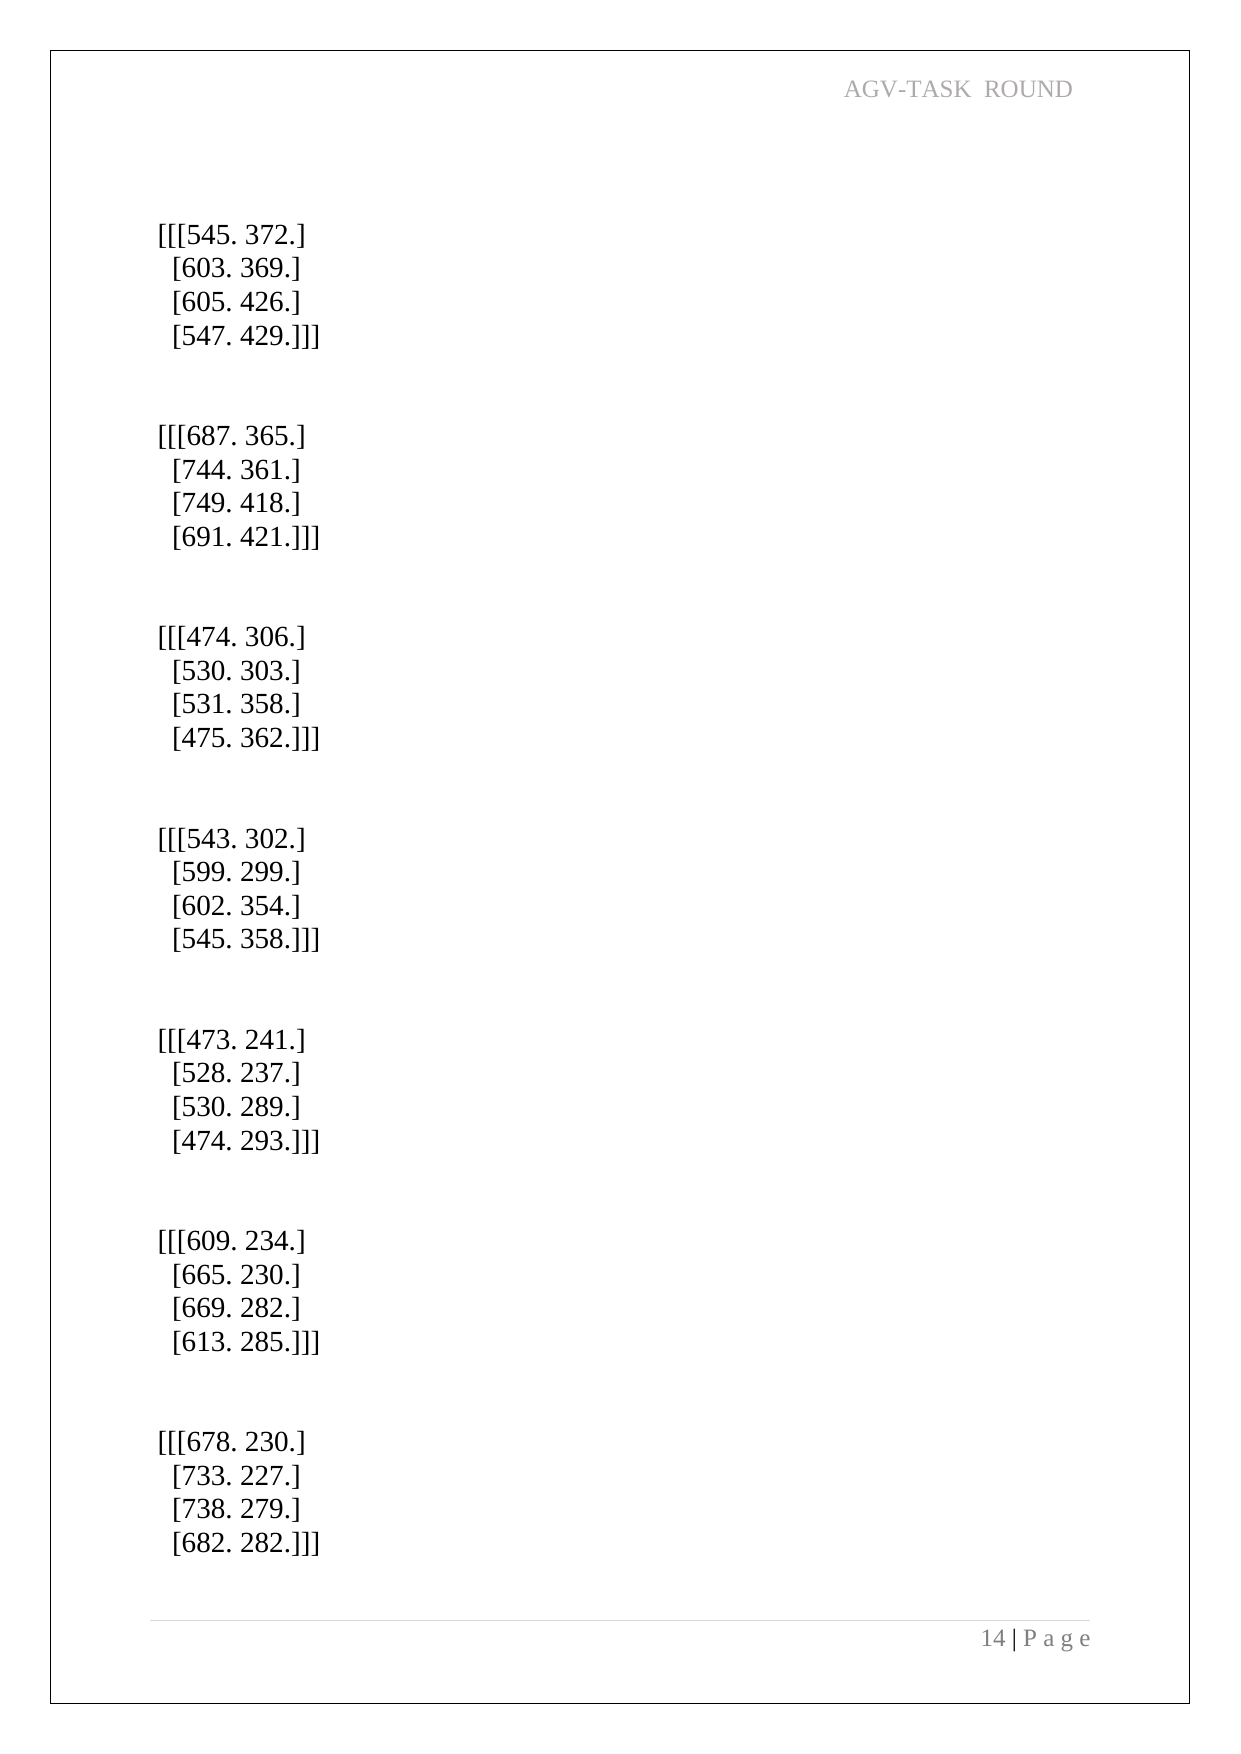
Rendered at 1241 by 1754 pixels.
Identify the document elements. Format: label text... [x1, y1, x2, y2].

text [599. 299.] [150, 854, 1090, 888]
text [545. 358.]]] [150, 921, 1090, 955]
text [665. 230.] [150, 1257, 1090, 1290]
text [744. 361.] [150, 452, 1090, 485]
text [[[545. 372.] [150, 217, 1090, 251]
text [[[473. 241.] [150, 1022, 1090, 1056]
text [749. 418.] [150, 485, 1090, 519]
text [547. 429.]]] [150, 318, 1090, 351]
text [[[609. 234.] [150, 1223, 1090, 1257]
text [603. 369.] [150, 251, 1090, 284]
text [[[474. 306.] [150, 619, 1090, 653]
text [530. 303.] [150, 653, 1090, 687]
text [531. 358.] [150, 687, 1090, 720]
text [669. 282.] [150, 1290, 1090, 1324]
text [605. 426.] [150, 284, 1090, 318]
text [475. 362.]]] [150, 720, 1090, 754]
text [530. 289.] [150, 1089, 1090, 1123]
text [738. 279.] [150, 1492, 1090, 1525]
text [602. 354.] [150, 888, 1090, 921]
text [682. 282.]]] [150, 1525, 1090, 1559]
text [[[687. 365.] [150, 418, 1090, 452]
text [474. 293.]]] [150, 1123, 1090, 1156]
text [613. 285.]]] [150, 1324, 1090, 1357]
text [528. 237.] [150, 1056, 1090, 1089]
text [691. 421.]]] [150, 519, 1090, 552]
text [[[678. 230.] [150, 1424, 1090, 1458]
text [733. 227.] [150, 1458, 1090, 1492]
text [[[543. 302.] [150, 821, 1090, 854]
